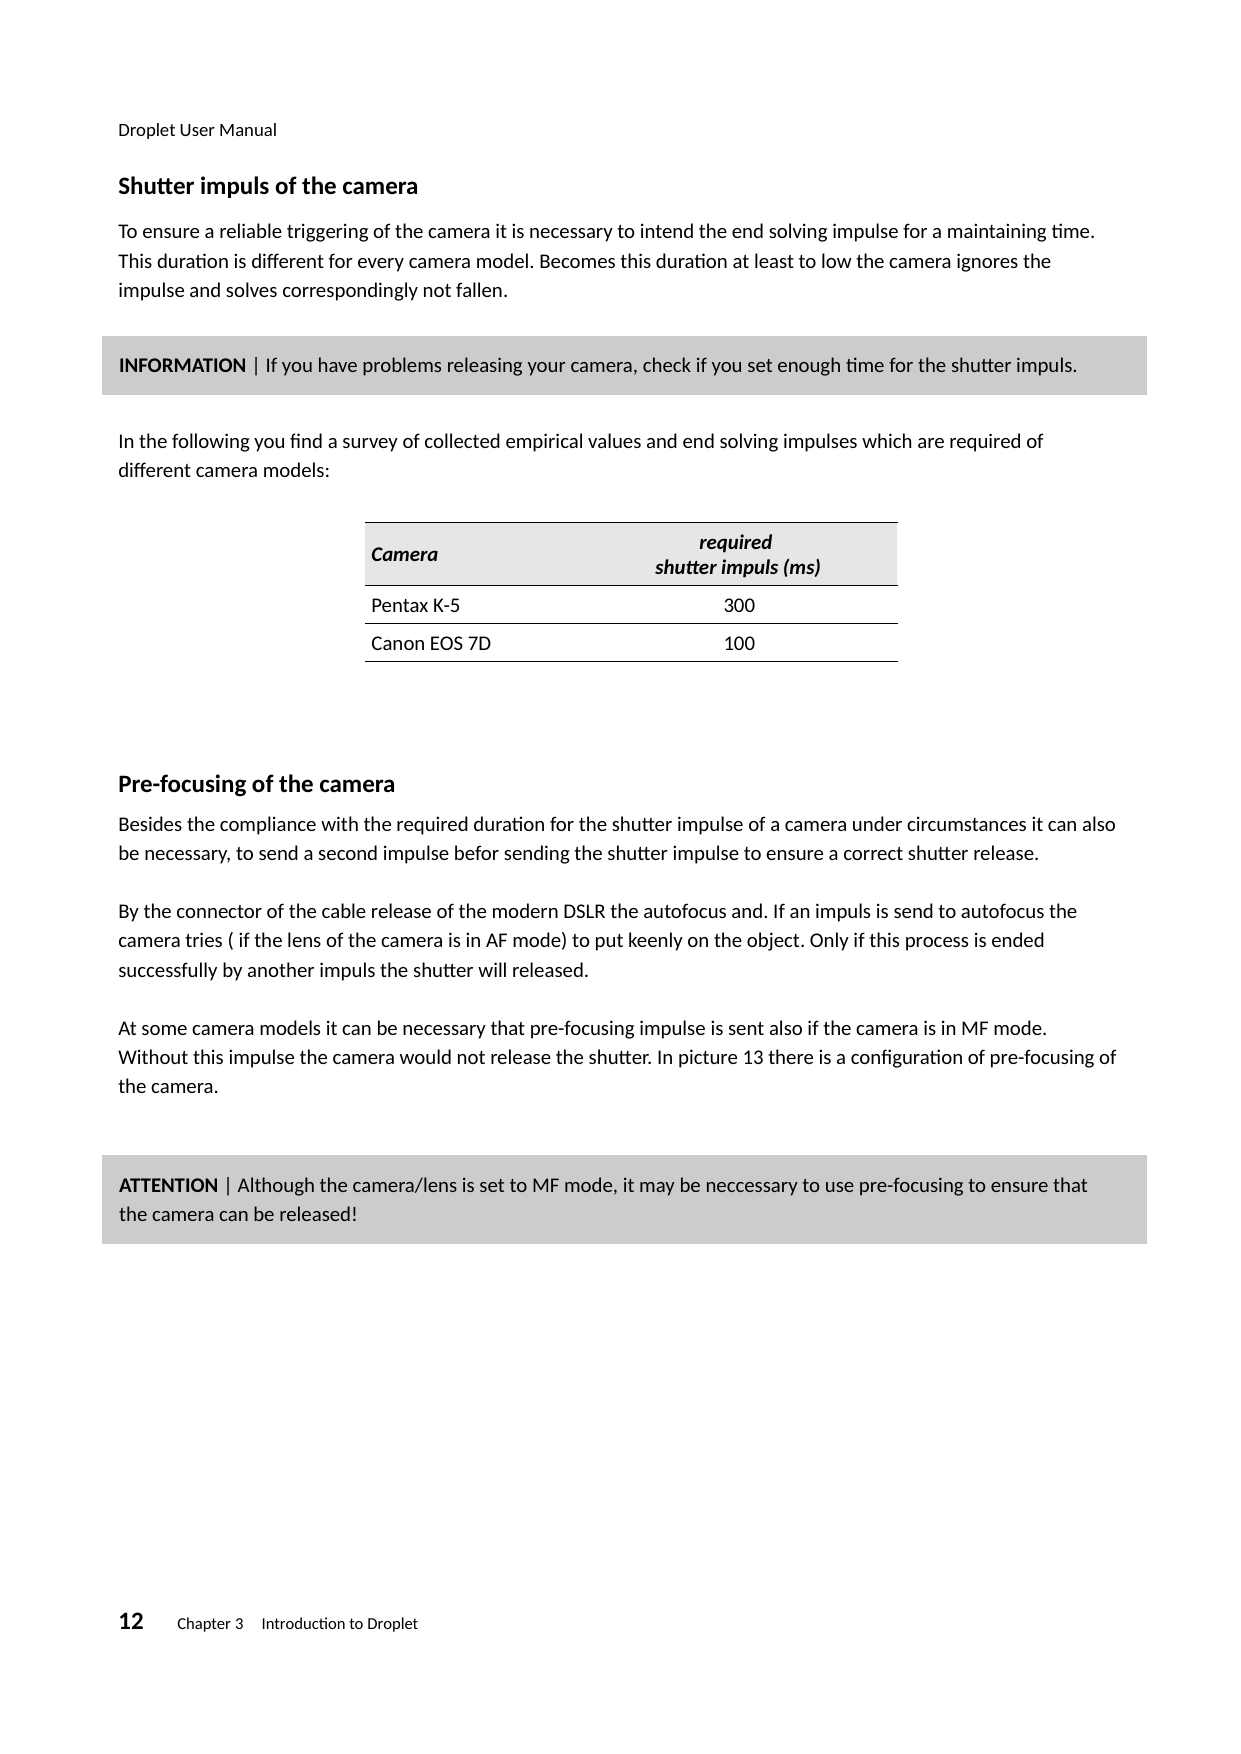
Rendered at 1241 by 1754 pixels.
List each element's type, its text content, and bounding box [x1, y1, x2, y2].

subtitle By the connector of the cable release of the modern DSLR the autofocus and. If an impuls is send to autofocus the camera tries ( if the lens of the camera is in AF mode) to put keenly on the object. Only if this process is ended successfully by another impuls the shutter will released. [118, 898, 1122, 982]
text In the following you find a survey of collected empirical values and end solving impulses which are required of different camera models: [118, 428, 1122, 483]
subtitle Besides the compliance with the required duration for the shutter impulse of a camera under circumstances it can also be necessary, to send a second impulse befor sending the shutter impulse to ensure a correct shutter release. [118, 811, 1122, 866]
subtitle Pre-focusing of the camera [118, 769, 1122, 799]
text INFORMATION | If you have problems releasing your camera, check if you set enough time for the shutter impuls. [104, 338, 1145, 393]
text To ensure a reliable triggering of the camera it is necessary to intend the end solving impulse for a maintaining time. This duration is different for every camera model. Becomes this duration at least to low the camera ignores the impulse and solves correspondingly not fallen. [118, 219, 1122, 302]
table_header Camera [365, 523, 581, 585]
subtitle At some camera models it can be necessary that pre-focusing impulse is sent also if the camera is in MF mode. Without this impulse the camera would not release the shutter. In picture 13 there is a configuration of pre-focusing of the camera. [118, 1015, 1122, 1099]
table_cell 100 [581, 624, 897, 661]
table_cell 300 [581, 586, 897, 623]
table_cell Canon EOS 7D [365, 624, 581, 661]
table_cell Pentax K-5 [365, 586, 581, 623]
subtitle ATTENTION | Although the camera/lens is set to MF mode, it may be neccessary to use pre-focusing to ensure that the camera can be released! [104, 1158, 1145, 1242]
subtitle Shutter impuls of the camera [118, 171, 1122, 201]
table_header required shutter impuls (ms) [581, 523, 897, 585]
